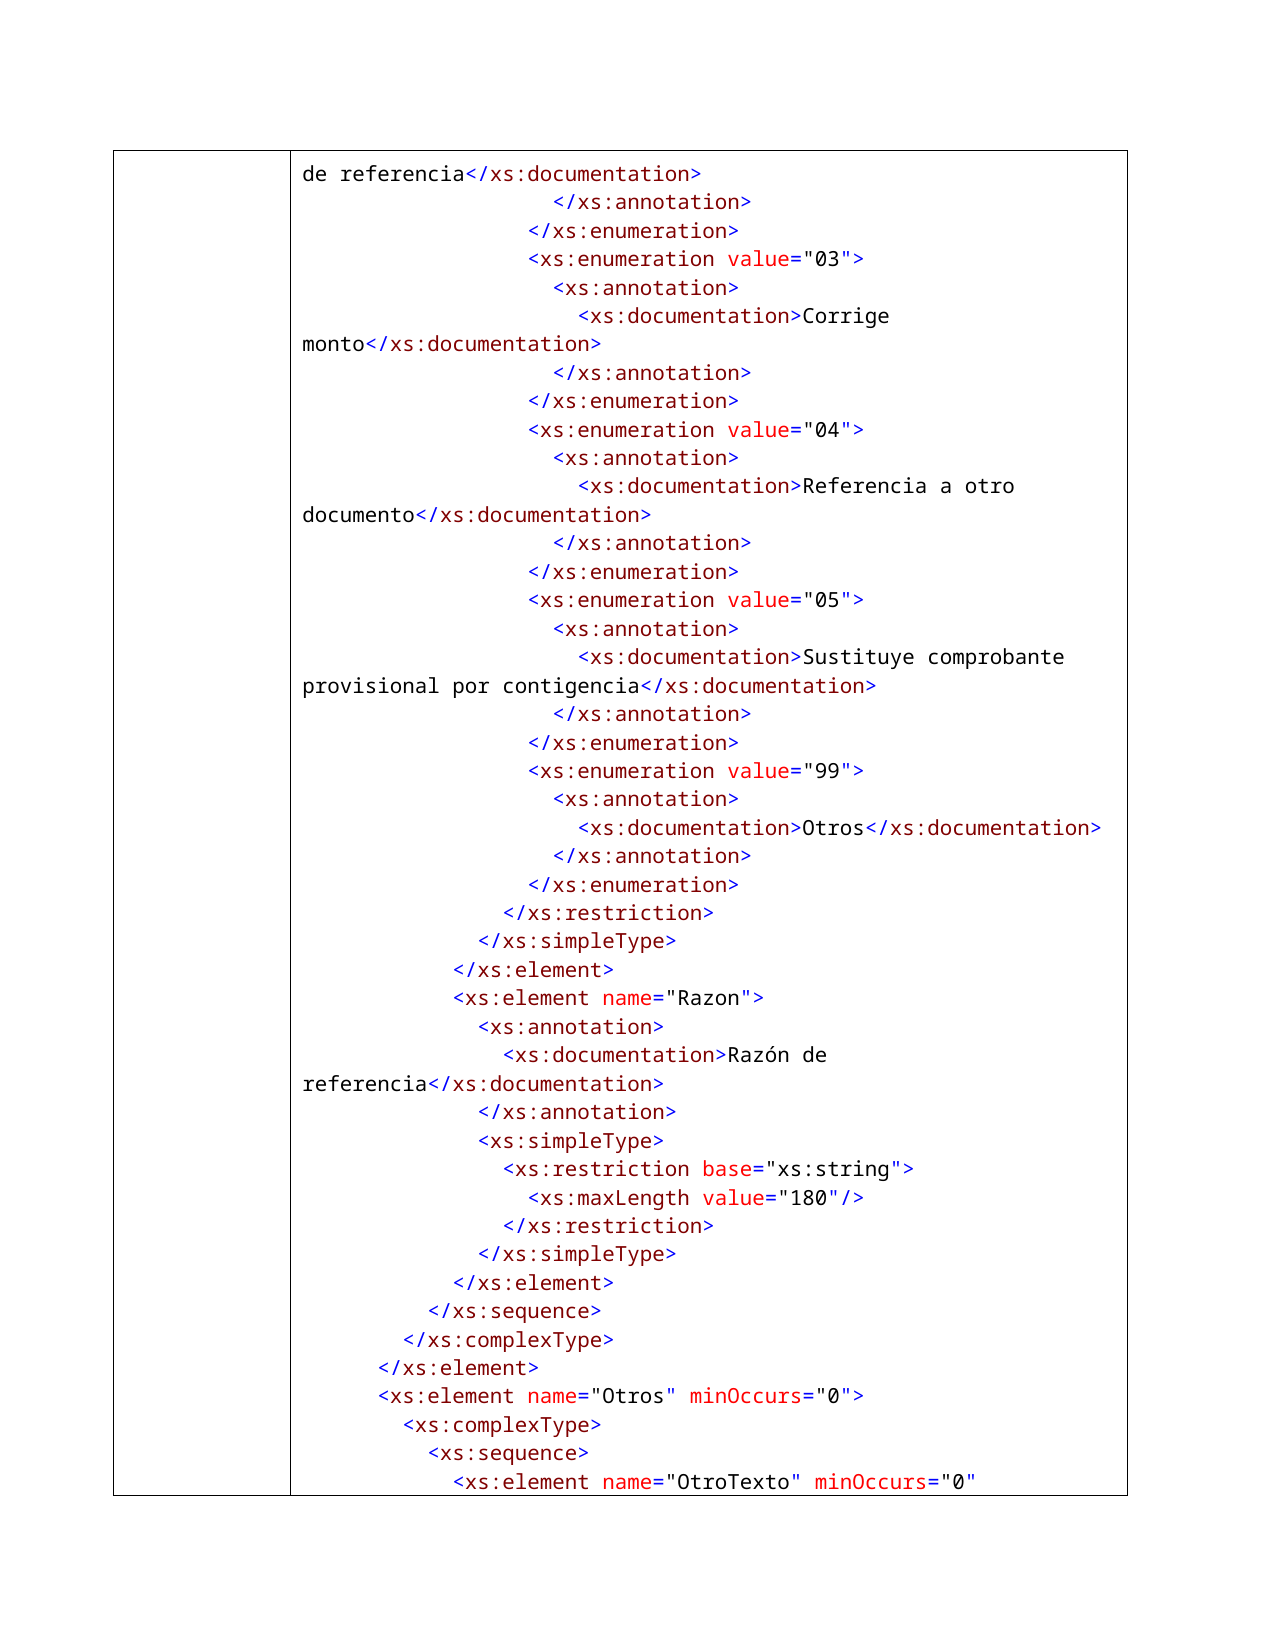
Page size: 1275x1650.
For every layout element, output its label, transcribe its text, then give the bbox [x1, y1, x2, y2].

table_cell de referencia</xs:documentation> </xs:annotation> </xs:enumeration> <xs:enumeration value="03"> <xs:annotation> <xs:documentation>Corrige monto</xs:documentation> </xs:annotation> </xs:enumeration> <xs:enumeration value="04"> <xs:annotation> <xs:documentation>Referencia a otro documento</xs:documentation> </xs:annotation> </xs:enumeration> <xs:enumeration value="05"> <xs:annotation> <xs:documentation>Sustituye comprobante provisional por contigencia</xs:documentation> </xs:annotation> </xs:enumeration> <xs:enumeration value="99"> <xs:annotation> <xs:documentation>Otros</xs:documentation> </xs:annotation> </xs:enumeration> </xs:restriction> </xs:simpleType> </xs:element> <xs:element name="Razon"> <xs:annotation> <xs:documentation>Razón de referencia</xs:documentation> </xs:annotation> <xs:simpleType> <xs:restriction base="xs:string"> <xs:maxLength value="180"/> </xs:restriction> </xs:simpleType> </xs:element> </xs:sequence> </xs:complexType> </xs:element> <xs:element name="Otros" minOccurs="0"> <xs:complexType> <xs:sequence> <xs:element name="OtroTexto" minOccurs="0" [291, 151, 1127, 1495]
table_cell [114, 151, 290, 1495]
